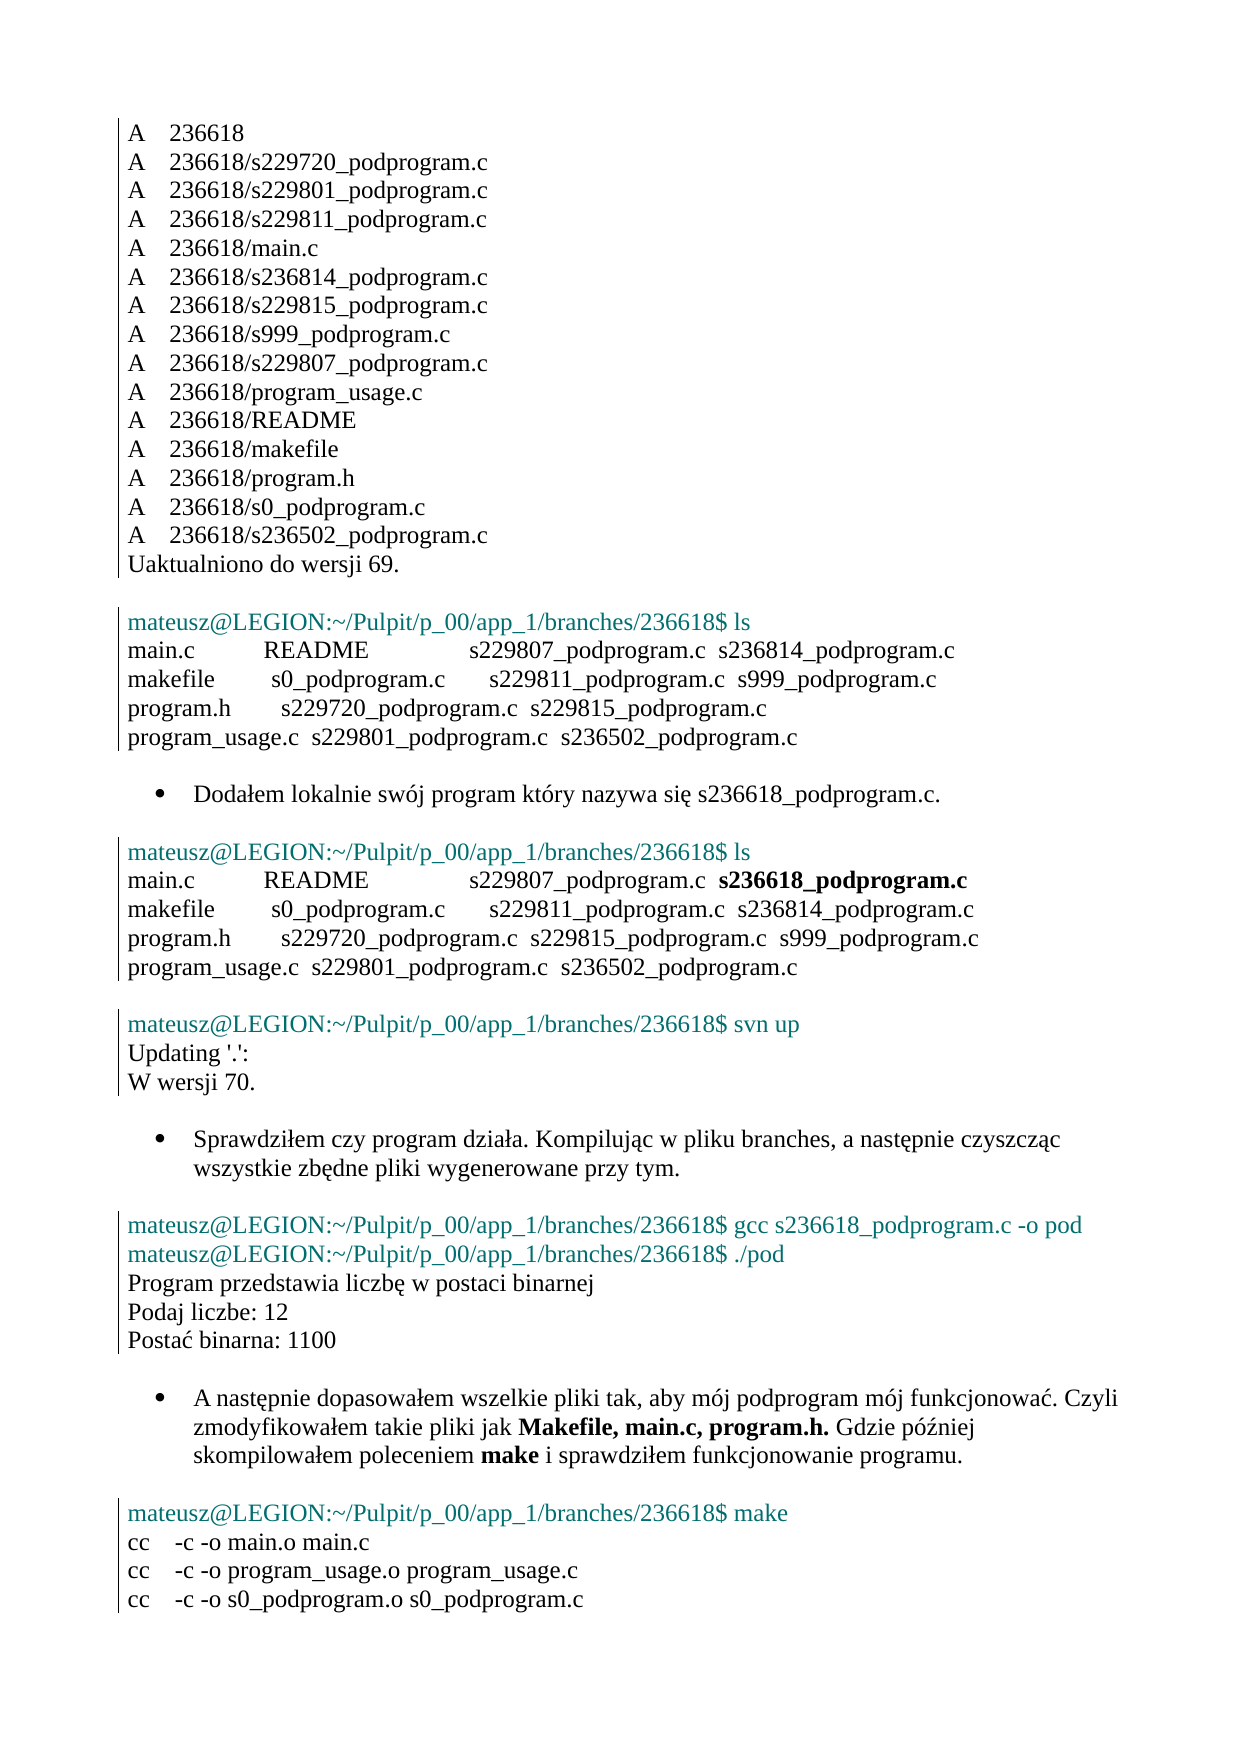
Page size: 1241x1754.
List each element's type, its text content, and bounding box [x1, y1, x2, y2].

text program.h s229720_podprogram.c s229815_podprogram.c [119, 693, 1122, 722]
text A 236618/s229801_podprogram.c [119, 176, 1122, 204]
text A 236618/s236814_podprogram.c [119, 262, 1122, 291]
text mateusz@LEGION:~/Pulpit/p_00/app_1/branches/236618$ ls [119, 607, 1122, 636]
text A 236618/s229807_podprogram.c [119, 348, 1122, 377]
text cc -c -o program_usage.o program_usage.c [119, 1556, 1122, 1584]
text A 236618 [119, 118, 1122, 147]
text cc -c -o main.o main.c [119, 1527, 1122, 1556]
text mateusz@LEGION:~/Pulpit/p_00/app_1/branches/236618$ ./pod [119, 1239, 1122, 1268]
text mateusz@LEGION:~/Pulpit/p_00/app_1/branches/236618$ ls [119, 837, 1122, 866]
text A 236618/makefile [119, 434, 1122, 463]
text A 236618/program_usage.c [119, 377, 1122, 406]
text Podaj liczbe: 12 [119, 1297, 1122, 1326]
text A 236618/s229811_podprogram.c [119, 204, 1122, 233]
list A następnie dopasowałem wszelkie pliki tak, aby mój podprogram mój funkcjonować. Czyli zmodyfikowałem takie pliki jak Makefile, main.c, program.h. Gdzie później skompilowałem poleceniem make i sprawdziłem funkcjonowanie programu. [156, 1383, 1122, 1469]
text makefile s0_podprogram.c s229811_podprogram.c s236814_podprogram.c [119, 894, 1122, 923]
text mateusz@LEGION:~/Pulpit/p_00/app_1/branches/236618$ make [119, 1498, 1122, 1527]
text W wersji 70. [119, 1067, 1122, 1096]
text mateusz@LEGION:~/Pulpit/p_00/app_1/branches/236618$ svn up [119, 1009, 1122, 1038]
text Uaktualniono do wersji 69. [119, 549, 1122, 578]
list Sprawdziłem czy program działa. Kompilując w pliku branches, a następnie czyszcząc wszystkie zbędne pliki wygenerowane przy tym. [156, 1124, 1122, 1182]
text A 236618/program.h [119, 463, 1122, 492]
text A 236618/s236502_podprogram.c [119, 521, 1122, 549]
text makefile s0_podprogram.c s229811_podprogram.c s999_podprogram.c [119, 664, 1122, 693]
text program_usage.c s229801_podprogram.c s236502_podprogram.c [119, 722, 1122, 751]
text Updating '.': [119, 1038, 1122, 1067]
text A 236618/s999_podprogram.c [119, 319, 1122, 348]
text A 236618/s229815_podprogram.c [119, 291, 1122, 319]
text Postać binarna: 1100 [119, 1326, 1122, 1354]
text A 236618/s229720_podprogram.c [119, 147, 1122, 176]
text A 236618/main.c [119, 233, 1122, 262]
text main.c README s229807_podprogram.c s236814_podprogram.c [119, 636, 1122, 664]
text mateusz@LEGION:~/Pulpit/p_00/app_1/branches/236618$ gcc s236618_podprogram.c -o pod [119, 1211, 1122, 1239]
text A 236618/s0_podprogram.c [119, 492, 1122, 521]
text program.h s229720_podprogram.c s229815_podprogram.c s999_podprogram.c [119, 923, 1122, 952]
text Program przedstawia liczbę w postaci binarnej [119, 1268, 1122, 1297]
text program_usage.c s229801_podprogram.c s236502_podprogram.c [119, 952, 1122, 981]
list Dodałem lokalnie swój program który nazywa się s236618_podprogram.c. [156, 779, 1122, 808]
text main.c README s229807_podprogram.c s236618_podprogram.c [119, 866, 1122, 894]
text A 236618/README [119, 406, 1122, 434]
text cc -c -o s0_podprogram.o s0_podprogram.c [119, 1584, 1122, 1613]
